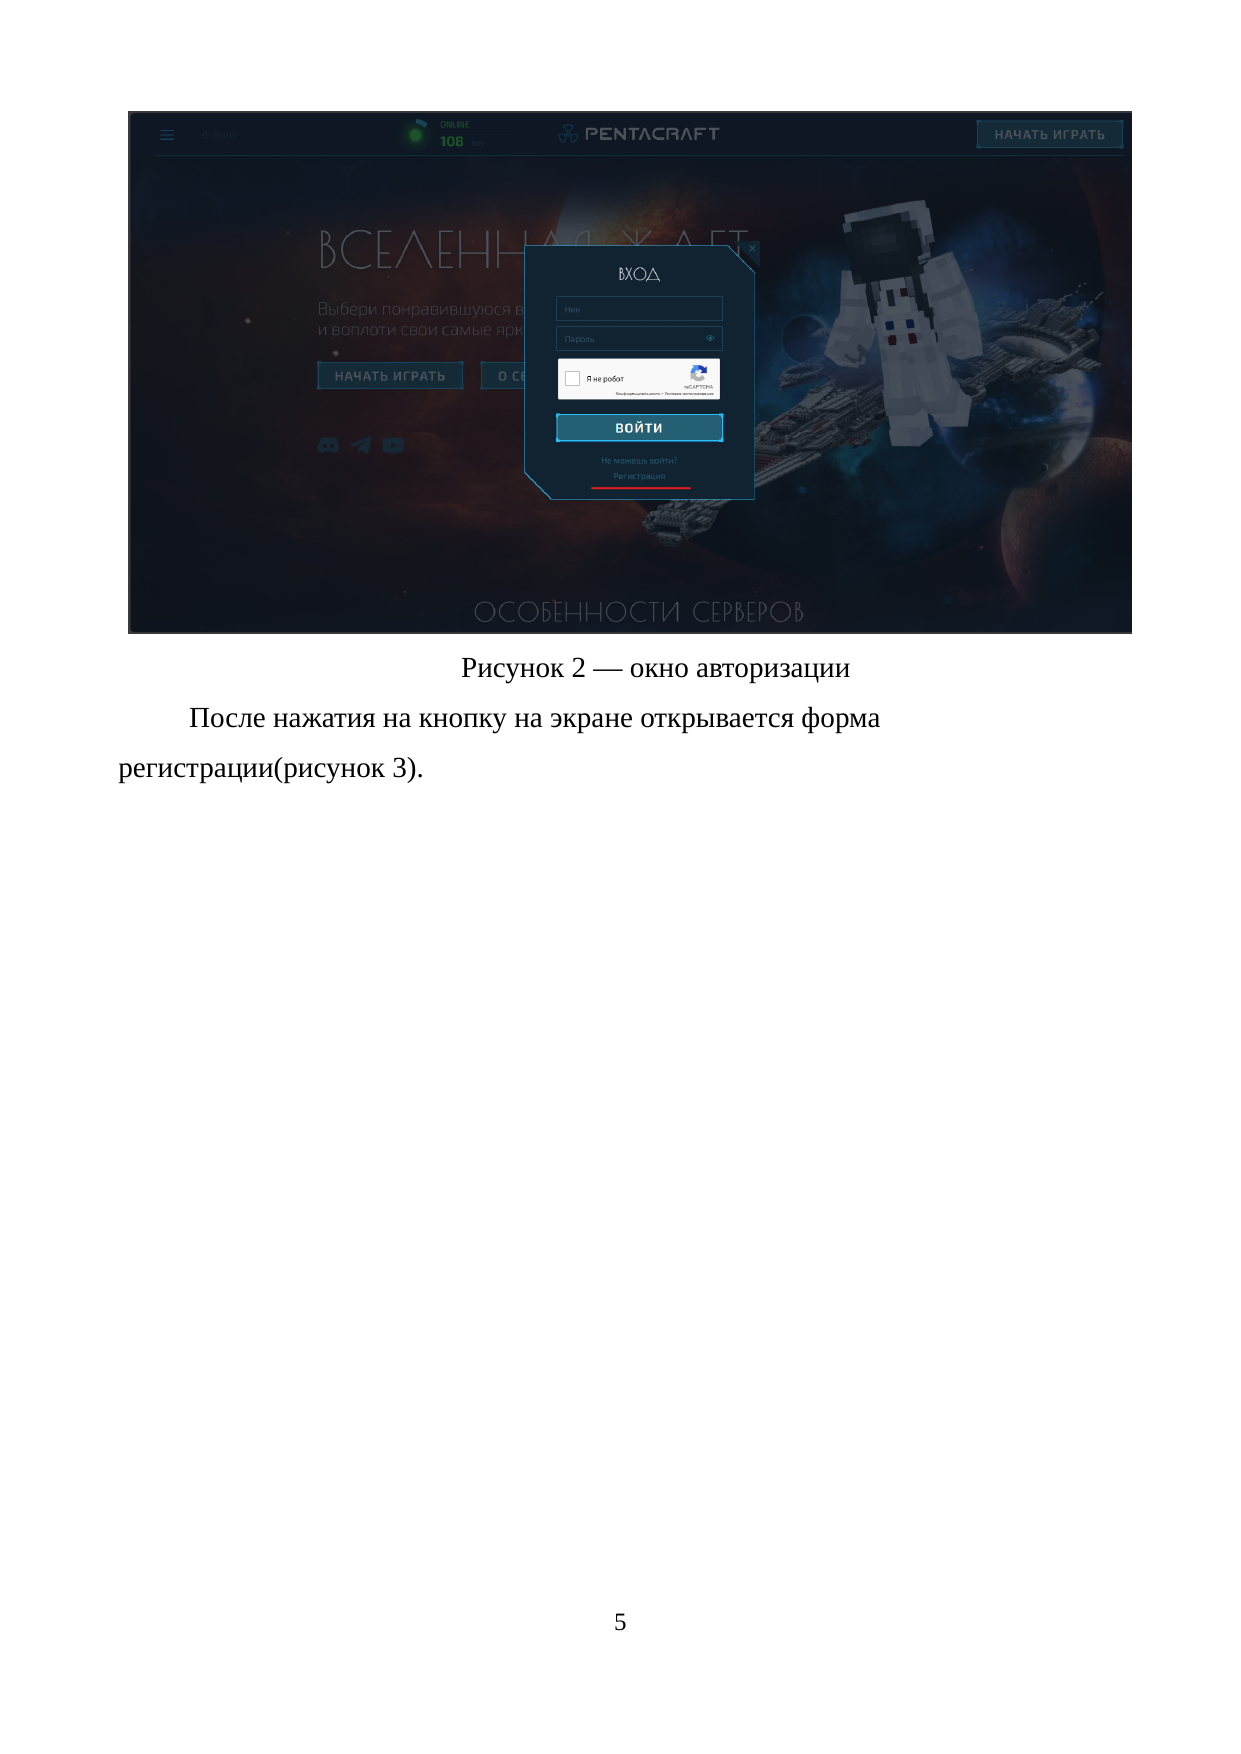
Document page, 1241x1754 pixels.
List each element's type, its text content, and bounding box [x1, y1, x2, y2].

list После нажатия на кнопку на экране открывается форма регистрации(рисунок 3). [118, 700, 1122, 784]
list Рисунок 2 — окно авторизации [118, 118, 1122, 683]
picture [128, 111, 1132, 634]
